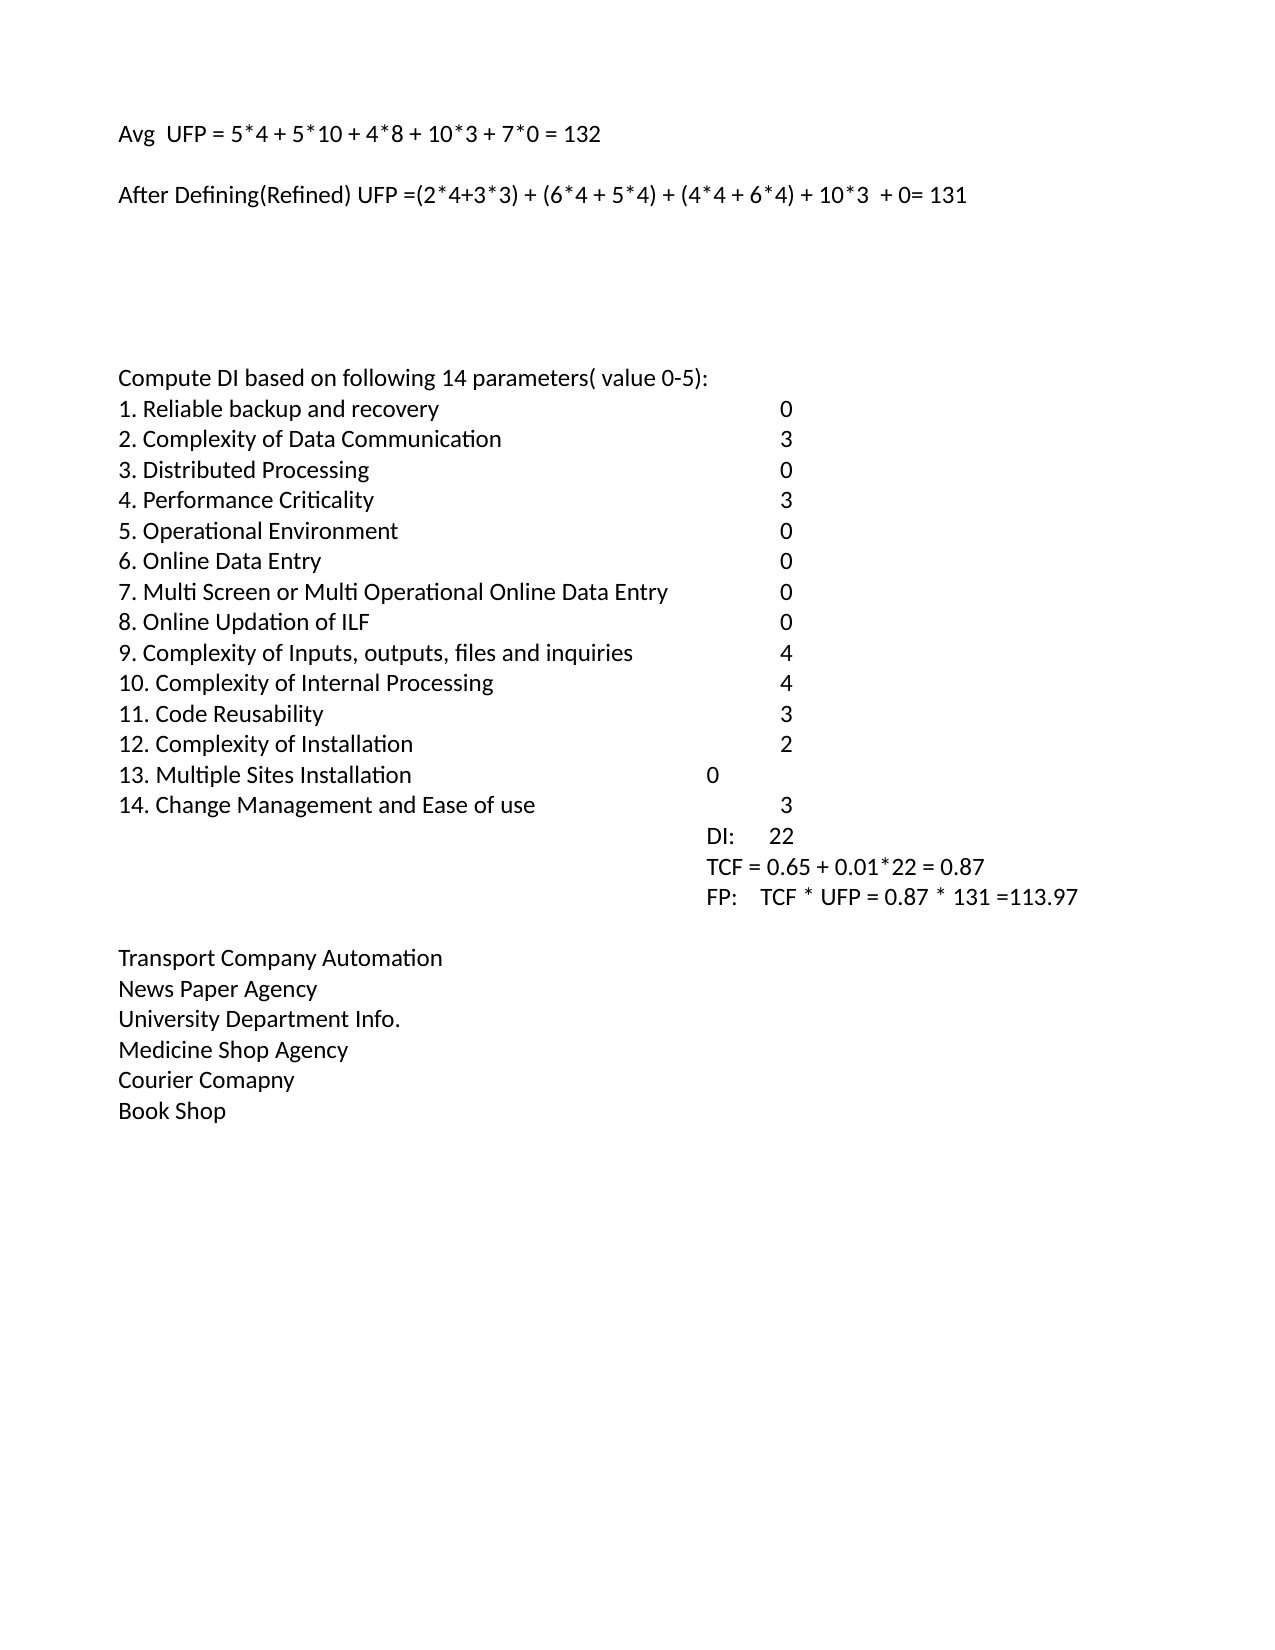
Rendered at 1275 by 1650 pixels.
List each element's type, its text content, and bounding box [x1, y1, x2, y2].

text News Paper Agency [118, 973, 1157, 1003]
text 14. Change Management and Ease of use 3 [118, 789, 1157, 820]
text 1. Reliable backup and recovery 0 [118, 393, 1157, 423]
text Medicine Shop Agency [118, 1034, 1157, 1064]
text 4. Performance Criticality 3 [118, 484, 1157, 515]
text 11. Code Reusability 3 [118, 698, 1157, 728]
text Courier Comapny [118, 1064, 1157, 1095]
text 6. Online Data Entry 0 [118, 545, 1157, 576]
text 7. Multi Screen or Multi Operational Online Data Entry 0 [118, 576, 1157, 606]
text Compute DI based on following 14 parameters( value 0-5): [118, 362, 1157, 393]
text University Department Info. [118, 1003, 1157, 1034]
text 13. Multiple Sites Installation 0 [118, 759, 1157, 789]
text 2. Complexity of Data Communication 3 [118, 423, 1157, 454]
text 3. Distributed Processing 0 [118, 454, 1157, 484]
text Transport Company Automation [118, 942, 1157, 973]
text Avg UFP = 5*4 + 5*10 + 4*8 + 10*3 + 7*0 = 132 [118, 118, 1157, 149]
text 10. Complexity of Internal Processing 4 [118, 667, 1157, 698]
text 5. Operational Environment 0 [118, 515, 1157, 545]
text 9. Complexity of Inputs, outputs, files and inquiries 4 [118, 637, 1157, 667]
text 8. Online Updation of ILF 0 [118, 606, 1157, 637]
text Book Shop [118, 1095, 1157, 1125]
text DI: 22 [118, 820, 1157, 851]
text After Defining(Refined) UFP =(2*4+3*3) + (6*4 + 5*4) + (4*4 + 6*4) + 10*3 + 0= 131 [118, 179, 1157, 210]
text TCF = 0.65 + 0.01*22 = 0.87 [118, 851, 1157, 881]
text FP: TCF * UFP = 0.87 * 131 =113.97 [118, 881, 1157, 912]
text 12. Complexity of Installation 2 [118, 728, 1157, 759]
